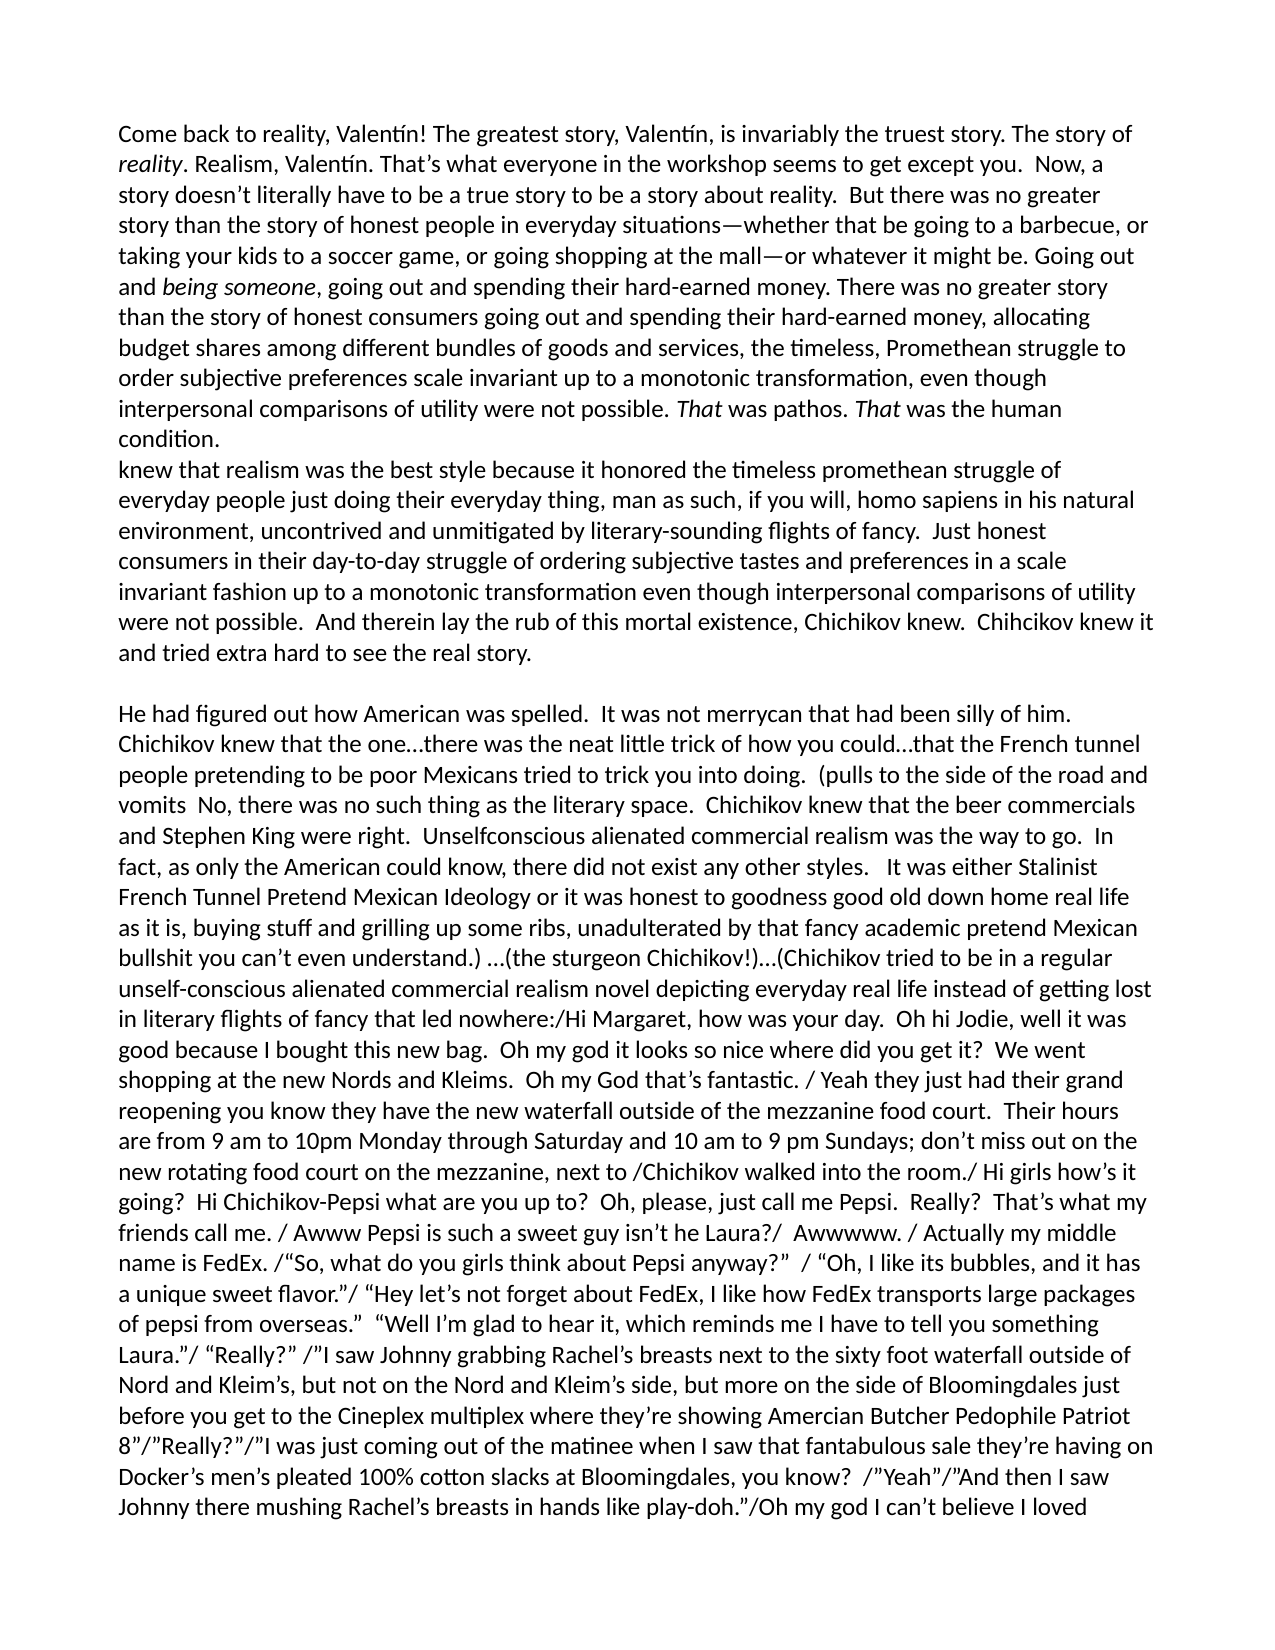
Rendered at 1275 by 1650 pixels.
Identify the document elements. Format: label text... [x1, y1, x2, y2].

text He had figured out how American was spelled. It was not merrycan that had been silly of him. Chichikov knew that the one…there was the neat little trick of how you could…that the French tunnel people pretending to be poor Mexicans tried to trick you into doing. (pulls to the side of the road and vomits No, there was no such thing as the literary space. Chichikov knew that the beer commercials and Stephen King were right. Unselfconscious alienated commercial realism was the way to go. In fact, as only the American could know, there did not exist any other styles. It was either Stalinist French Tunnel Pretend Mexican Ideology or it was honest to goodness good old down home real life as it is, buying stuff and grilling up some ribs, unadulterated by that fancy academic pretend Mexican bullshit you can’t even understand.) …(the sturgeon Chichikov!)…(Chichikov tried to be in a regular unself-conscious alienated commercial realism novel depicting everyday real life instead of getting lost in literary flights of fancy that led nowhere:/Hi Margaret, how was your day. Oh hi Jodie, well it was good because I bought this new bag. Oh my god it looks so nice where did you get it? We went shopping at the new Nords and Kleims. Oh my God that’s fantastic. / Yeah they just had their grand reopening you know they have the new waterfall outside of the mezzanine food court. Their hours are from 9 am to 10pm Monday through Saturday and 10 am to 9 pm Sundays; don’t miss out on the new rotating food court on the mezzanine, next to /Chichikov walked into the room./ Hi girls how’s it going? Hi Chichikov-Pepsi what are you up to? Oh, please, just call me Pepsi. Really? That’s what my friends call me. / Awww Pepsi is such a sweet guy isn’t he Laura?/ Awwwww. / Actually my middle name is FedEx. /“So, what do you girls think about Pepsi anyway?” / “Oh, I like its bubbles, and it has a unique sweet flavor.”/ “Hey let’s not forget about FedEx, I like how FedEx transports large packages of pepsi from overseas.” “Well I’m glad to hear it, which reminds me I have to tell you something Laura.”/ “Really?” /”I saw Johnny grabbing Rachel’s breasts next to the sixty foot waterfall outside of Nord and Kleim’s, but not on the Nord and Kleim’s side, but more on the side of Bloomingdales just before you get to the Cineplex multiplex where they’re showing Amercian Butcher Pedophile Patriot 8”/”Really?”/”I was just coming out of the matinee when I saw that fantabulous sale they’re having on Docker’s men’s pleated 100% cotton slacks at Bloomingdales, you know? /”Yeah”/”And then I saw Johnny there mushing Rachel’s breasts in hands like play-doh.”/Oh my god I can’t believe I loved [118, 698, 1157, 1522]
text knew that realism was the best style because it honored the timeless promethean struggle of everyday people just doing their everyday thing, man as such, if you will, homo sapiens in his natural environment, uncontrived and unmitigated by literary-sounding flights of fancy. Just honest consumers in their day-to-day struggle of ordering subjective tastes and preferences in a scale invariant fashion up to a monotonic transformation even though interpersonal comparisons of utility were not possible. And therein lay the rub of this mortal existence, Chichikov knew. Chihcikov knew it and tried extra hard to see the real story. [118, 454, 1157, 667]
text Come back to reality, Valentín! The greatest story, Valentín, is invariably the truest story. The story of reality. Realism, Valentín. That’s what everyone in the workshop seems to get except you. Now, a story doesn’t literally have to be a true story to be a story about reality. But there was no greater story than the story of honest people in everyday situations—whether that be going to a barbecue, or taking your kids to a soccer game, or going shopping at the mall—or whatever it might be. Going out and being someone, going out and spending their hard-earned money. There was no greater story than the story of honest consumers going out and spending their hard-earned money, allocating budget shares among different bundles of goods and services, the timeless, Promethean struggle to order subjective preferences scale invariant up to a monotonic transformation, even though interpersonal comparisons of utility were not possible. That was pathos. That was the human condition. [118, 118, 1157, 454]
